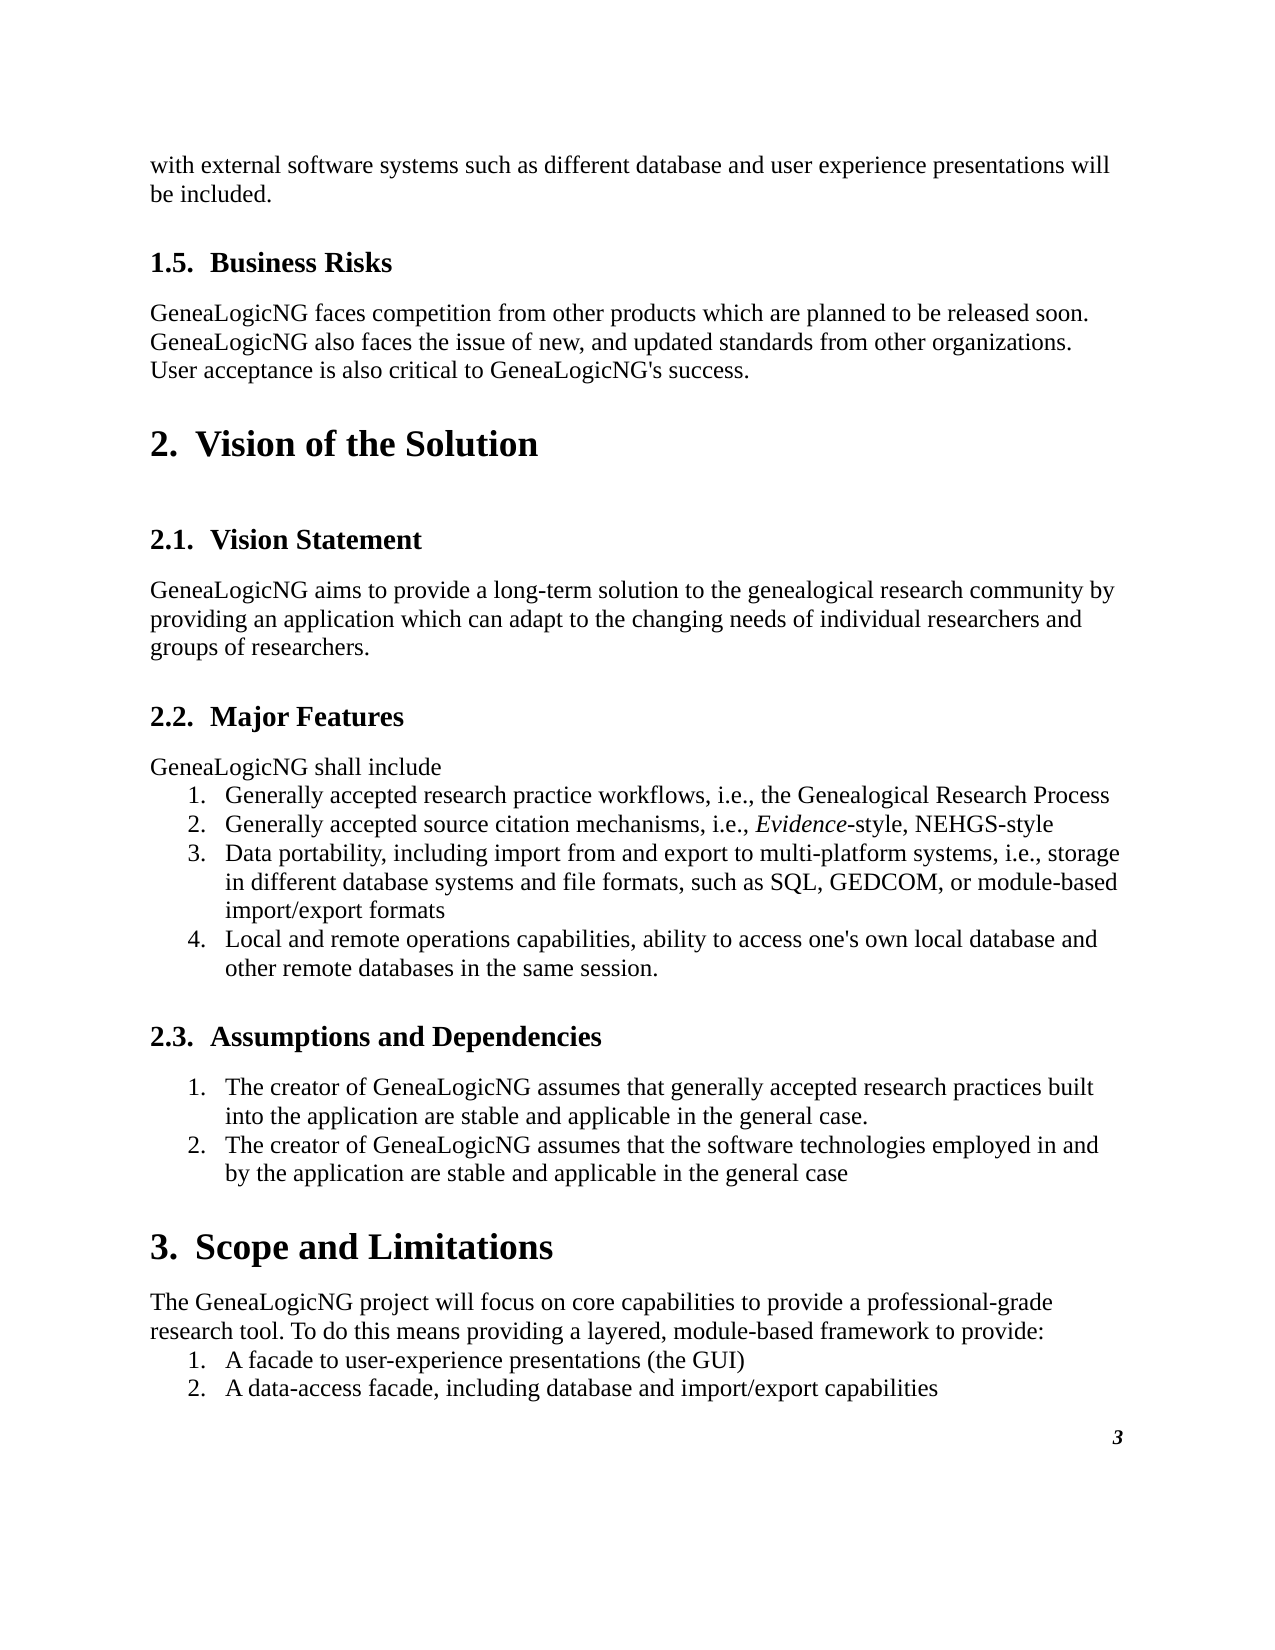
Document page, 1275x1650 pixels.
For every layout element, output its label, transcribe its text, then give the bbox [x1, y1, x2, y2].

text GeneaLogicNG faces competition from other products which are planned to be released soon. GeneaLogicNG also faces the issue of new, and updated standards from other organizations. User acceptance is also critical to GeneaLogicNG's success. [150, 298, 1125, 384]
list The creator of GeneaLogicNG assumes that the software technologies employed in and by the application are stable and applicable in the general case [187, 1130, 1125, 1187]
text GeneaLogicNG aims to provide a long-term solution to the genealogical research community by providing an application which can adapt to the changing needs of individual researchers and groups of researchers. [150, 575, 1125, 661]
subtitle Business Risks [150, 245, 1125, 278]
text GeneaLogicNG shall include [150, 752, 1125, 780]
list Generally accepted research practice workflows, i.e., the Genealogical Research Process [187, 780, 1125, 809]
text The GeneaLogicNG project will focus on core capabilities to provide a professional-grade research tool. To do this means providing a layered, module-based framework to provide: [150, 1287, 1125, 1345]
subtitle Scope and Limitations [150, 1225, 1125, 1268]
subtitle Vision Statement [150, 522, 1125, 555]
list Generally accepted source citation mechanisms, i.e., Evidence-style, NEHGS-style [187, 809, 1125, 838]
text with external software systems such as different database and user experience presentations will be included. [150, 150, 1125, 207]
subtitle Vision of the Solution [150, 422, 1125, 465]
list A facade to user-experience presentations (the GUI) [187, 1345, 1125, 1373]
subtitle Assumptions and Dependencies [150, 1019, 1125, 1053]
list The creator of GeneaLogicNG assumes that generally accepted research practices built into the application are stable and applicable in the general case. [187, 1072, 1125, 1130]
subtitle Major Features [150, 699, 1125, 732]
list Local and remote operations capabilities, ability to access one's own local database and other remote databases in the same session. [187, 924, 1125, 982]
list Data portability, including import from and export to multi-platform systems, i.e., storage in different database systems and file formats, such as SQL, GEDCOM, or module-based import/export formats [187, 838, 1125, 924]
list A data-access facade, including database and import/export capabilities [187, 1373, 1125, 1402]
